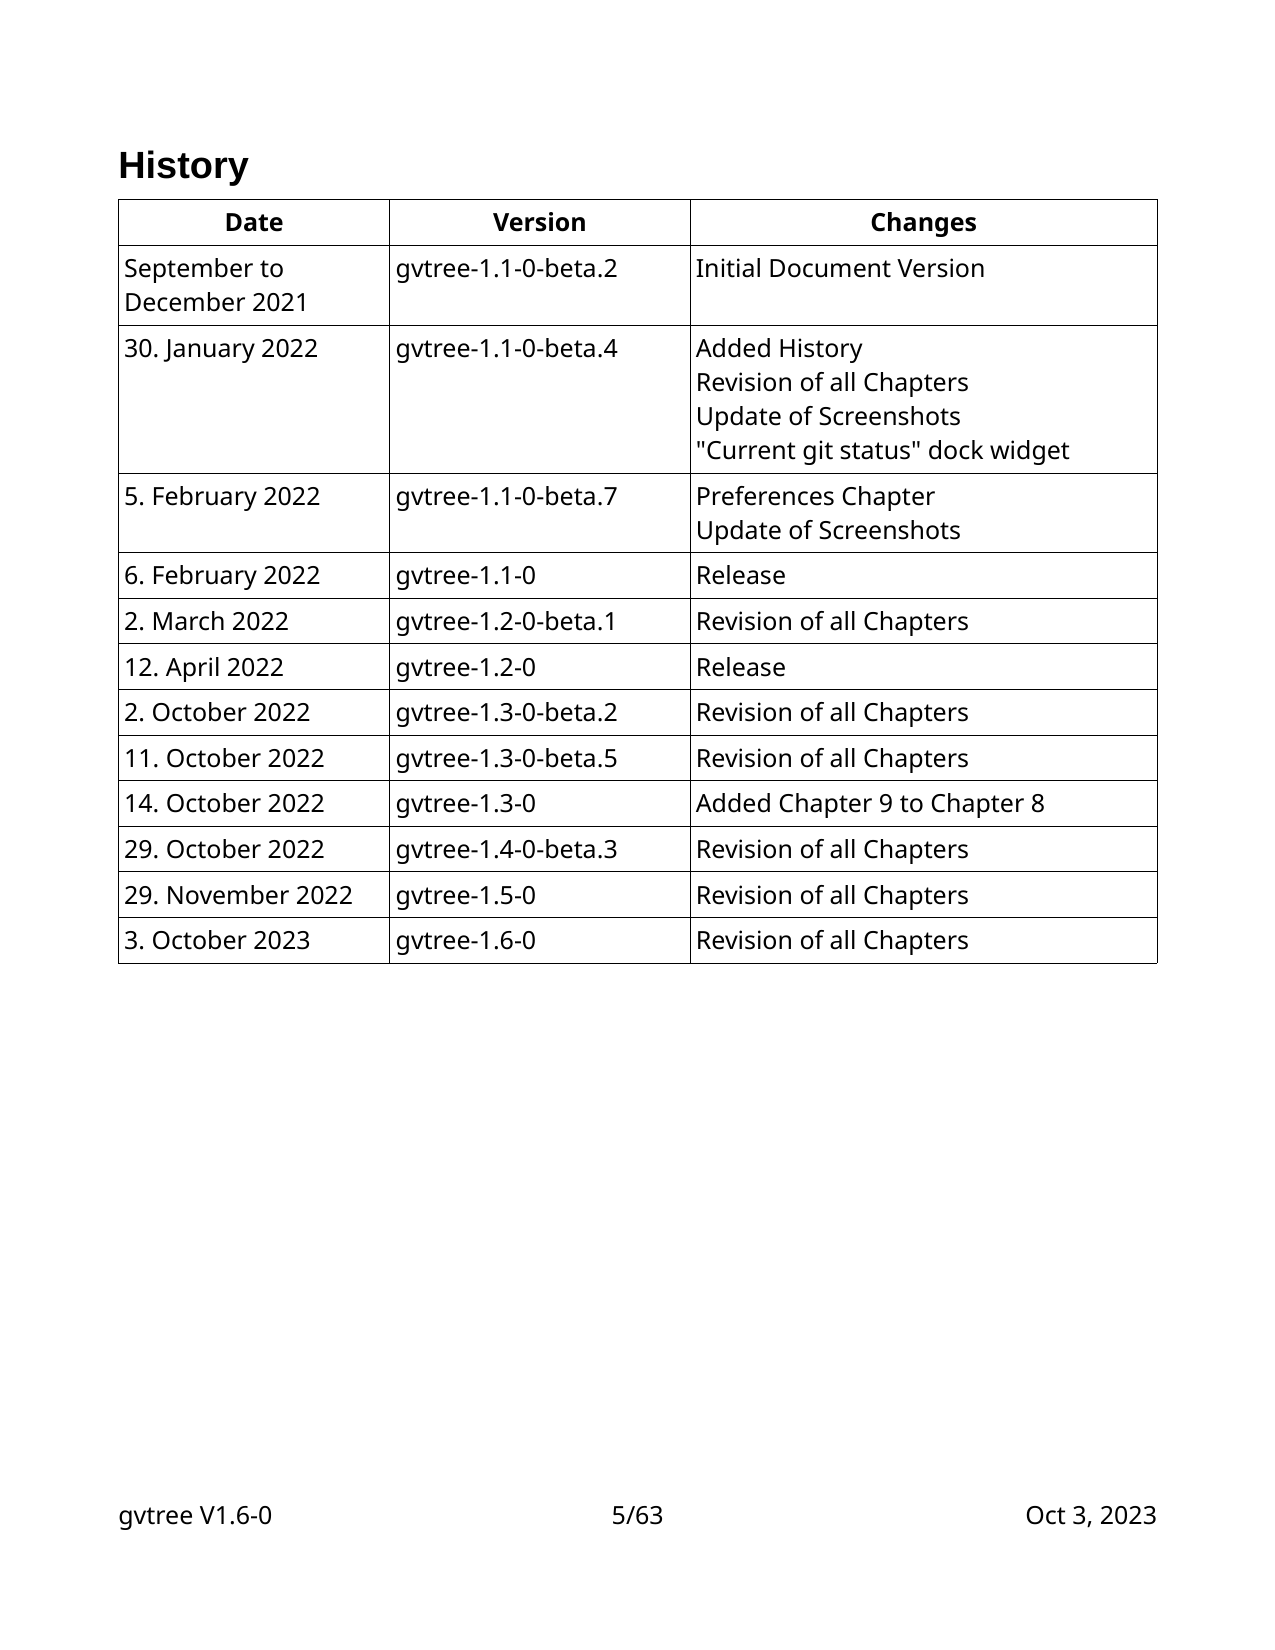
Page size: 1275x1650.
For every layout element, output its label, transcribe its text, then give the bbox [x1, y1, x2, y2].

table_cell Revision of all Chapters [691, 736, 1157, 780]
table_cell Added History Revision of all Chapters Update of Screenshots "Current git status" dock widget [691, 326, 1157, 472]
table_cell gvtree-1.4-0-beta.3 [390, 827, 690, 871]
table_cell gvtree-1.3-0-beta.2 [390, 690, 690, 734]
table_cell gvtree-1.1-0 [390, 553, 690, 598]
table_cell Added Chapter 9 to Chapter 8 [691, 781, 1157, 826]
table_cell Release [691, 644, 1157, 689]
table_cell 12. April 2022 [119, 644, 389, 689]
table_cell gvtree-1.3-0-beta.5 [390, 736, 690, 780]
table_cell 6. February 2022 [119, 553, 389, 598]
subtitle History [118, 143, 1157, 187]
table_cell 29. November 2022 [119, 872, 389, 917]
table_cell 2. March 2022 [119, 599, 389, 643]
table_cell gvtree-1.6-0 [390, 918, 690, 963]
table_cell gvtree-1.5-0 [390, 872, 690, 917]
table_header Date [119, 200, 389, 245]
table_cell 30. January 2022 [119, 326, 389, 472]
table_cell gvtree-1.1-0-beta.2 [390, 246, 690, 324]
table_cell 5. February 2022 [119, 474, 389, 552]
table_cell 14. October 2022 [119, 781, 389, 826]
table_cell gvtree-1.3-0 [390, 781, 690, 826]
table_header Changes [691, 200, 1157, 245]
table_cell Revision of all Chapters [691, 827, 1157, 871]
table_cell 11. October 2022 [119, 736, 389, 780]
table_cell Revision of all Chapters [691, 599, 1157, 643]
table_cell gvtree-1.1-0-beta.4 [390, 326, 690, 472]
table_cell gvtree-1.2-0-beta.1 [390, 599, 690, 643]
table_cell Initial Document Version [691, 246, 1157, 324]
table_cell 29. October 2022 [119, 827, 389, 871]
table_cell gvtree-1.2-0 [390, 644, 690, 689]
table_cell gvtree-1.1-0-beta.7 [390, 474, 690, 552]
table_cell Revision of all Chapters [691, 918, 1157, 963]
table_cell Release [691, 553, 1157, 598]
table_cell Preferences Chapter Update of Screenshots [691, 474, 1157, 552]
table_header Version [390, 200, 690, 245]
table_cell September to December 2021 [119, 246, 389, 324]
table_cell 3. October 2023 [119, 918, 389, 963]
table_cell Revision of all Chapters [691, 872, 1157, 917]
table_cell Revision of all Chapters [691, 690, 1157, 734]
table_cell 2. October 2022 [119, 690, 389, 734]
